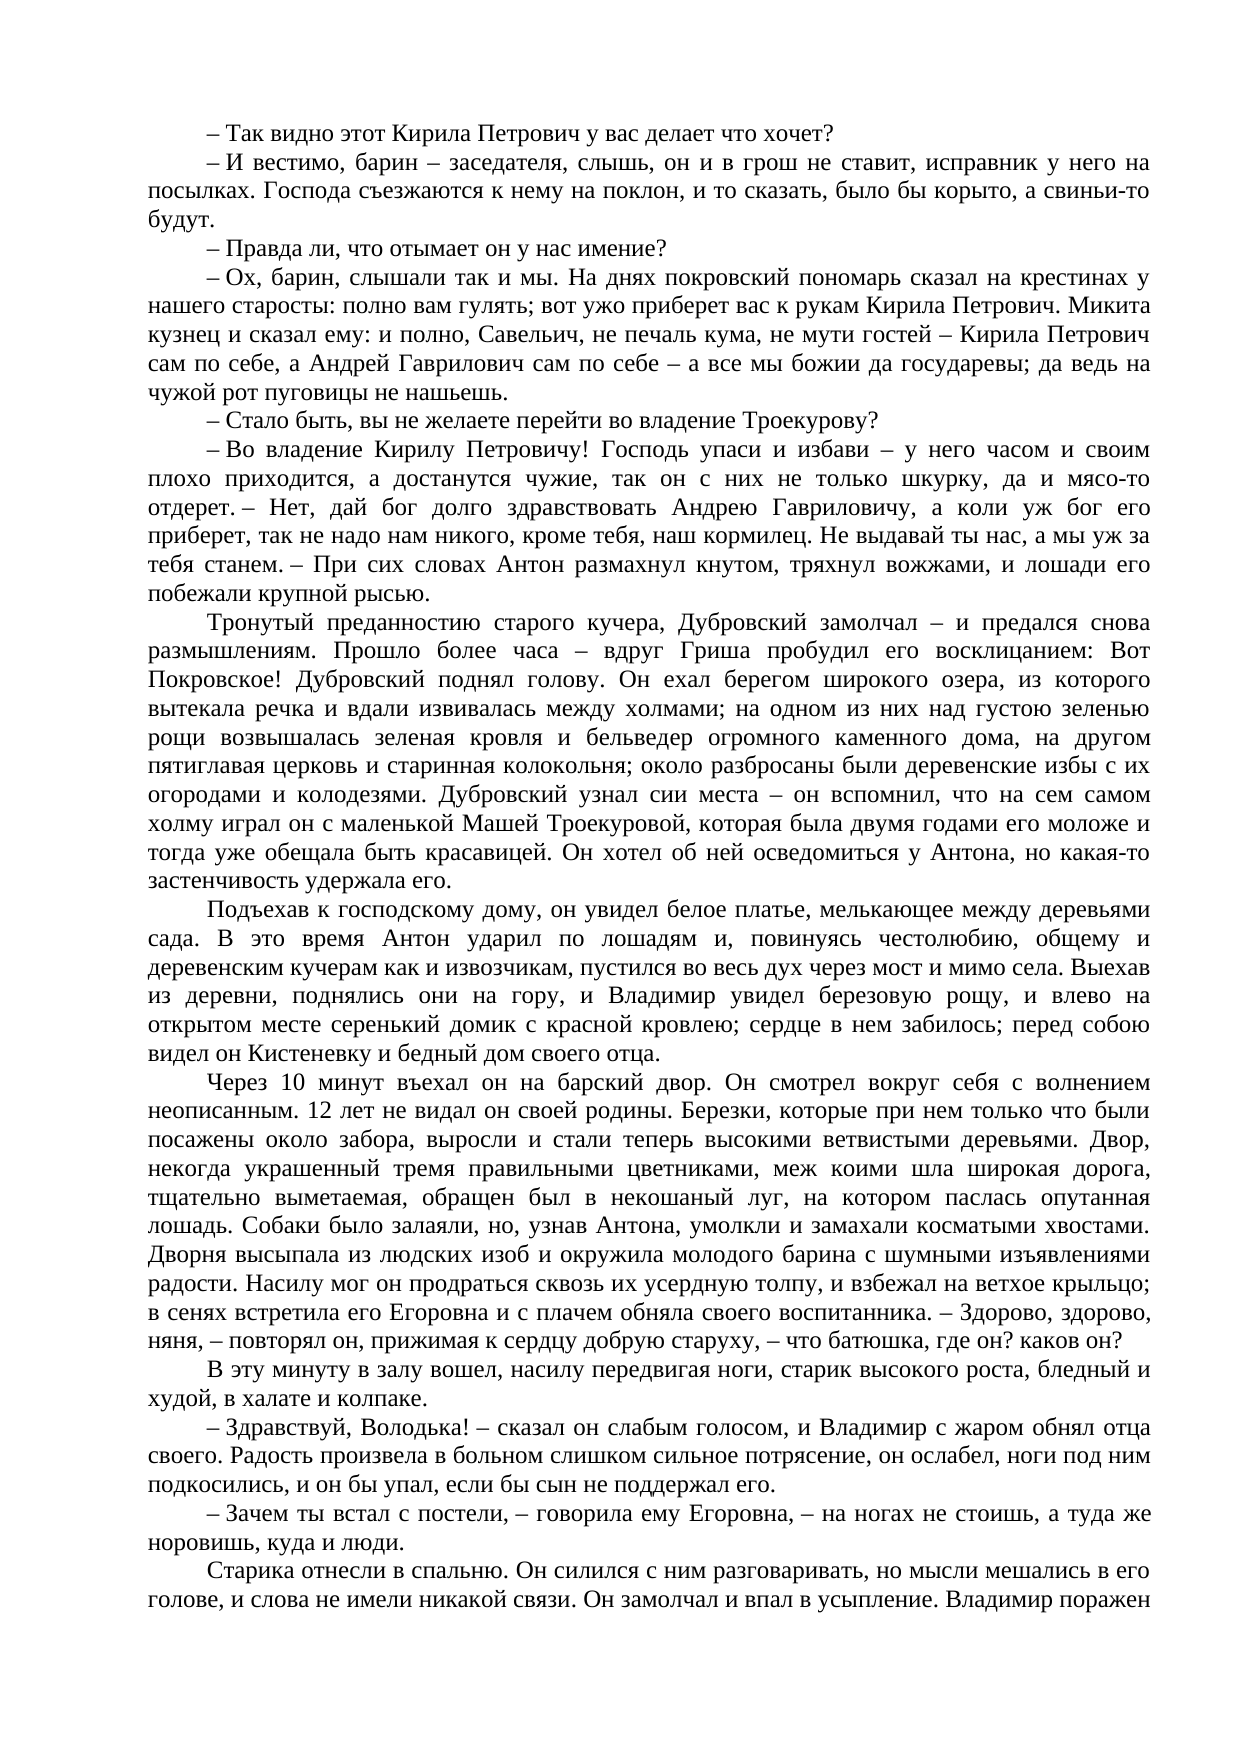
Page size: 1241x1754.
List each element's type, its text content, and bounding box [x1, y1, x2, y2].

text В эту минуту в залу вошел, насилу передвигая ноги, старик высокого роста, бледный и худой, в халате и колпаке. [148, 1354, 1152, 1412]
text – Во владение Кирилу Петровичу! Господь упаси и избави – у него часом и своим плохо приходится, а достанутся чужие, так он с них не только шкурку, да и мясо-то отдерет. – Нет, дай бог долго здравствовать Андрею Гавриловичу, а коли уж бог его приберет, так не надо нам никого, кроме тебя, наш кормилец. Не выдавай ты нас, а мы уж за тебя станем. – При сих словах Антон размахнул кнутом, тряхнул вожжами, и лошади его побежали крупной рысью. [148, 434, 1152, 607]
text Старика отнесли в спальню. Он силился с ним разговаривать, но мысли мешались в его голове, и слова не имели никакой связи. Он замолчал и впал в усыпление. Владимир поражен [148, 1556, 1152, 1613]
text – Стало быть, вы не желаете перейти во владение Троекурову? [148, 406, 1152, 434]
text – Ох, барин, слышали так и мы. На днях покровский пономарь сказал на крестинах у нашего старосты: полно вам гулять; вот ужо приберет вас к рукам Кирила Петрович. Микита кузнец и сказал ему: и полно, Савельич, не печаль кума, не мути гостей – Кирила Петрович сам по себе, а Андрей Гаврилович сам по себе – а все мы божии да государевы; да ведь на чужой рот пуговицы не нашьешь. [148, 262, 1152, 406]
text Через 10 минут въехал он на барский двор. Он смотрел вокруг себя с волнением неописанным. 12 лет не видал он своей родины. Березки, которые при нем только что были посажены около забора, выросли и стали теперь высокими ветвистыми деревьями. Двор, некогда украшенный тремя правильными цветниками, меж коими шла широкая дорога, тщательно выметаемая, обращен был в некошаный луг, на котором паслась опутанная лошадь. Собаки было залаяли, но, узнав Антона, умолкли и замахали косматыми хвостами. Дворня высыпала из людских изоб и окружила молодого барина с шумными изъявлениями радости. Насилу мог он продраться сквозь их усердную толпу, и взбежал на ветхое крыльцо; в сенях встретила его Егоровна и с плачем обняла своего воспитанника. – Здорово, здорово, няня, – повторял он, прижимая к сердцу добрую старуху, – что батюшка, где он? каков он? [148, 1067, 1152, 1354]
text – И вестимо, барин – заседателя, слышь, он и в грош не ставит, исправник у него на посылках. Господа съезжаются к нему на поклон, и то сказать, было бы корыто, а свиньи-то будут. [148, 147, 1152, 233]
text Тронутый преданностию старого кучера, Дубровский замолчал – и предался снова размышлениям. Прошло более часа – вдруг Гриша пробудил его восклицанием: Вот Покровское! Дубровский поднял голову. Он ехал берегом широкого озера, из которого вытекала речка и вдали извивалась между холмами; на одном из них над густою зеленью рощи возвышалась зеленая кровля и бельведер огромного каменного дома, на другом пятиглавая церковь и старинная колокольня; около разбросаны были деревенские избы с их огородами и колодезями. Дубровский узнал сии места – он вспомнил, что на сем самом холму играл он с маленькой Машей Троекуровой, которая была двумя годами его моложе и тогда уже обещала быть красавицей. Он хотел об ней осведомиться у Антона, но какая-то застенчивость удержала его. [148, 607, 1152, 894]
text – Здравствуй, Володька! – сказал он слабым голосом, и Владимир с жаром обнял отца своего. Радость произвела в больном слишком сильное потрясение, он ослабел, ноги под ним подкосились, и он бы упал, если бы сын не поддержал его. [148, 1412, 1152, 1498]
text – Зачем ты встал с постели, – говорила ему Егоровна, – на ногах не стоишь, а туда же норовишь, куда и люди. [148, 1498, 1152, 1556]
text – Правда ли, что отымает он у нас имение? [148, 233, 1152, 262]
text – Так видно этот Кирила Петрович у вас делает что хочет? [148, 118, 1152, 147]
text Подъехав к господскому дому, он увидел белое платье, мелькающее между деревьями сада. В это время Антон ударил по лошадям и, повинуясь честолюбию, общему и деревенским кучерам как и извозчикам, пустился во весь дух через мост и мимо села. Выехав из деревни, поднялись они на гору, и Владимир увидел березовую рощу, и влево на открытом месте серенький домик с красной кровлею; сердце в нем забилось; перед собою видел он Кистеневку и бедный дом своего отца. [148, 894, 1152, 1067]
